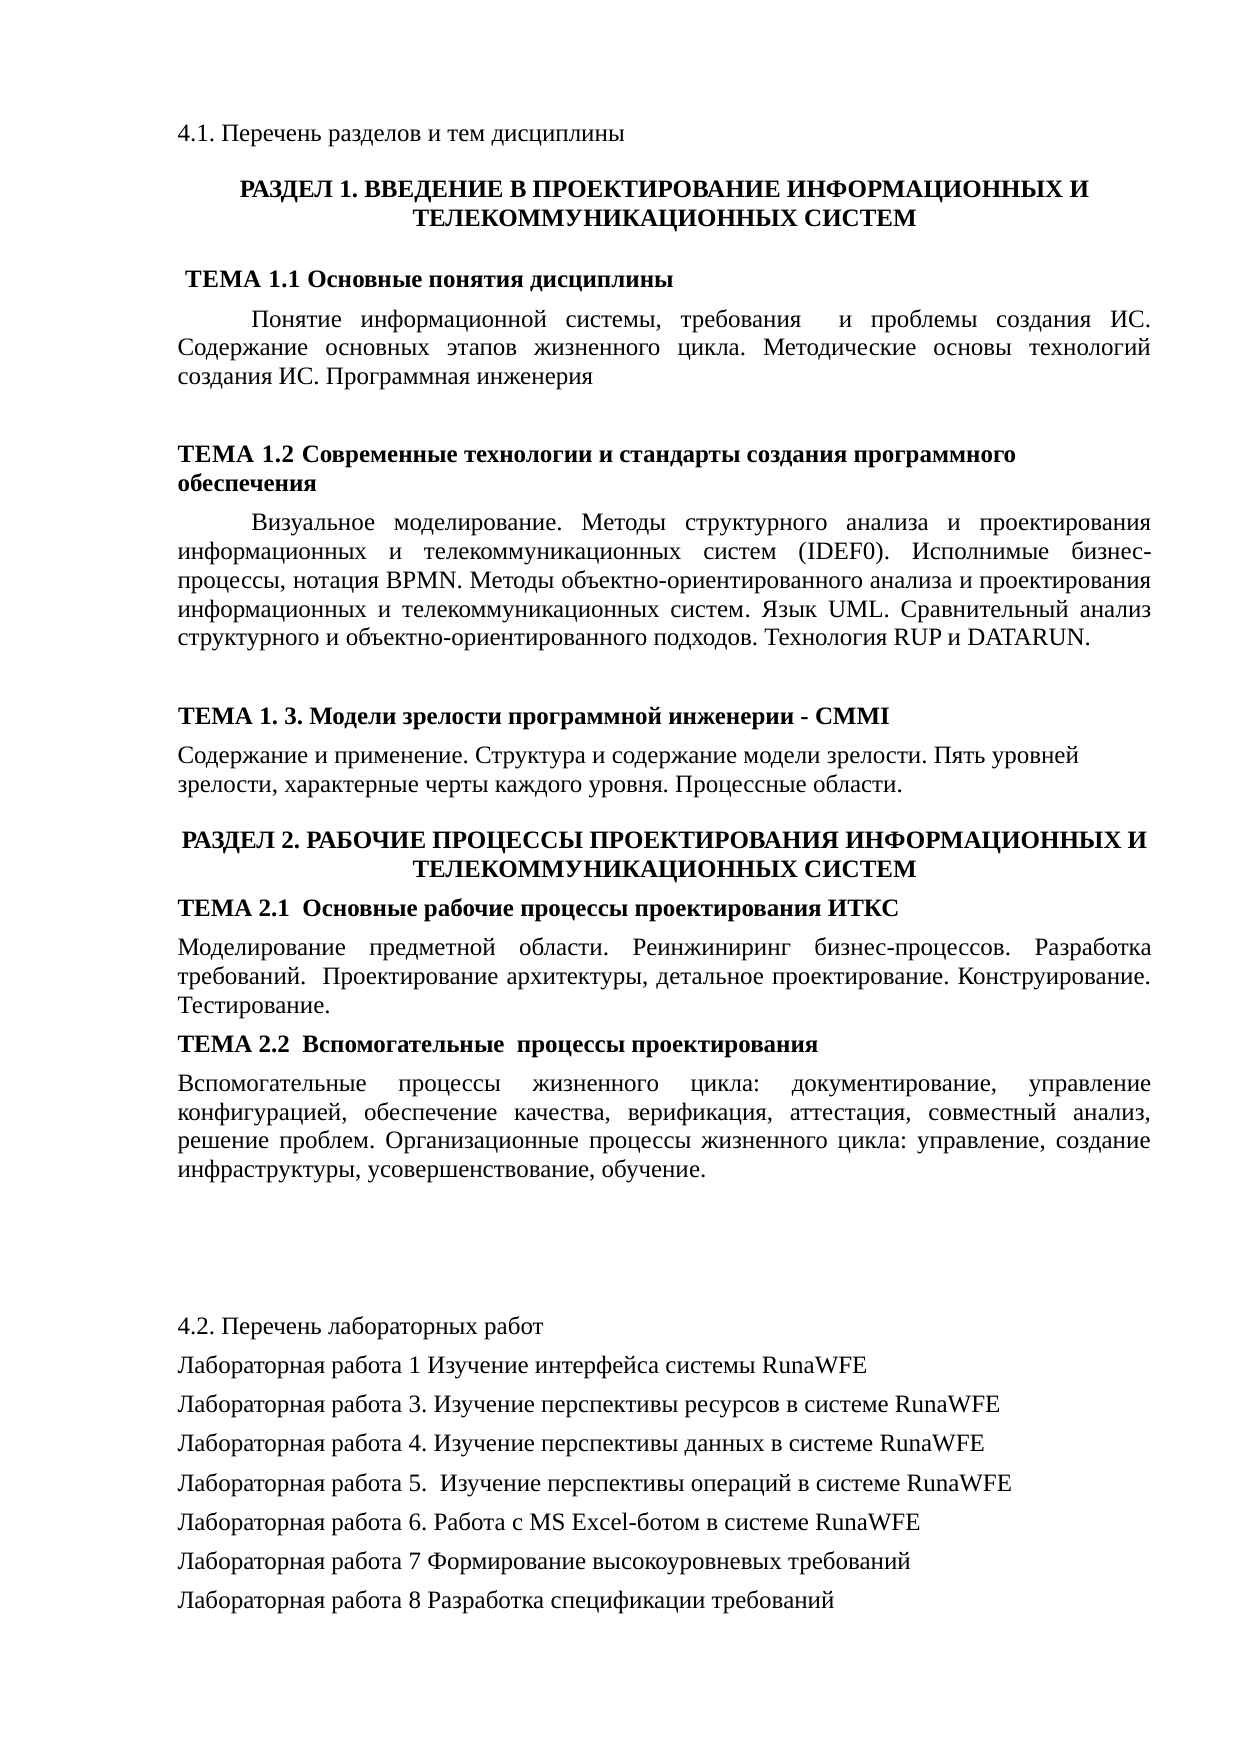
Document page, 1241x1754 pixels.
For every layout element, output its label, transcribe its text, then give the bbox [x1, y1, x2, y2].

text Лабораторная работа 4. Изучение перспективы данных в системе RunaWFE [177, 1428, 1152, 1457]
text Лабораторная работа 7 Формирование высокоуровневых требований [177, 1546, 1152, 1575]
text ТЕМА 1.1 Основные понятия дисциплины [177, 260, 1152, 293]
text 4.2. Перечень лабораторных работ [177, 1311, 1152, 1340]
text Понятие информационной системы, требования и проблемы создания ИС. Содержание основных этапов жизненного цикла. Методические основы технологий создания ИС. Программная инженерия [177, 304, 1152, 390]
text ТЕМА 1. 3. Модели зрелости программной инженерии - СMMI [178, 701, 1152, 729]
text Лабораторная работа 1 Изучение интерфейса системы RunaWFE [177, 1350, 1152, 1379]
text Лабораторная работа 5. Изучение перспективы операций в системе RunaWFE [177, 1468, 1152, 1496]
text Лабораторная работа 8 Разработка спецификации требований [177, 1585, 1152, 1614]
text Вспомогательные процессы жизненного цикла: документирование, управление конфигурацией, обеспечение качества, верификация, аттестация, совместный анализ, решение проблем. Организационные процессы жизненного цикла: управление, создание инфраструктуры, усовершенствование, обучение. [177, 1068, 1152, 1183]
text Моделирование предметной области. Реинжиниринг бизнес-процессов. Разработка требований. Проектирование архитектуры, детальное проектирование. Конструирование. Тестирование. [177, 932, 1152, 1018]
text ТЕМА 1.2 Современные технологии и стандарты создания программного обеспечения [177, 439, 1152, 497]
text Лабораторная работа 3. Изучение перспективы ресурсов в системе RunaWFE [177, 1389, 1152, 1418]
text 4.1. Перечень разделов и тем дисциплины [177, 118, 1152, 147]
text ТЕМА 2.2 Вспомогательные процессы проектирования [177, 1029, 1152, 1058]
text Содержание и применение. Структура и содержание модели зрелости. Пять уровней зрелости, характерные черты каждого уровня. Процессные области. [177, 740, 1152, 797]
text РАЗДЕЛ 2. РАБОЧИЕ ПРОЦЕССЫ ПРОЕКТИРОВАНИЯ ИНФОРМАЦИОННЫХ И ТЕЛЕКОММУНИКАЦИОННЫХ СИСТЕМ [177, 825, 1152, 883]
text Визуальное моделирование. Методы структурного анализа и проектирования информационных и телекоммуникационных систем (IDEF0). Исполнимые бизнес-процессы, нотация BPMN. Методы объектно-ориентированного анализа и проектирования информационных и телекоммуникационных систем. Язык UML. Сравнительный анализ структурного и объектно-ориентированного подходов. Технология RUP и DATARUN. [177, 507, 1152, 651]
text Лабораторная работа 6. Работа с MS Excel-ботом в системе RunaWFE [177, 1507, 1152, 1536]
text РАЗДЕЛ 1. ВВЕДЕНИЕ В ПРОЕКТИРОВАНИЕ ИНФОРМАЦИОННЫХ И ТЕЛЕКОММУНИКАЦИОННЫХ СИСТЕМ [177, 174, 1152, 232]
text ТЕМА 2.1 Основные рабочие процессы проектирования ИТКС [177, 893, 1152, 922]
